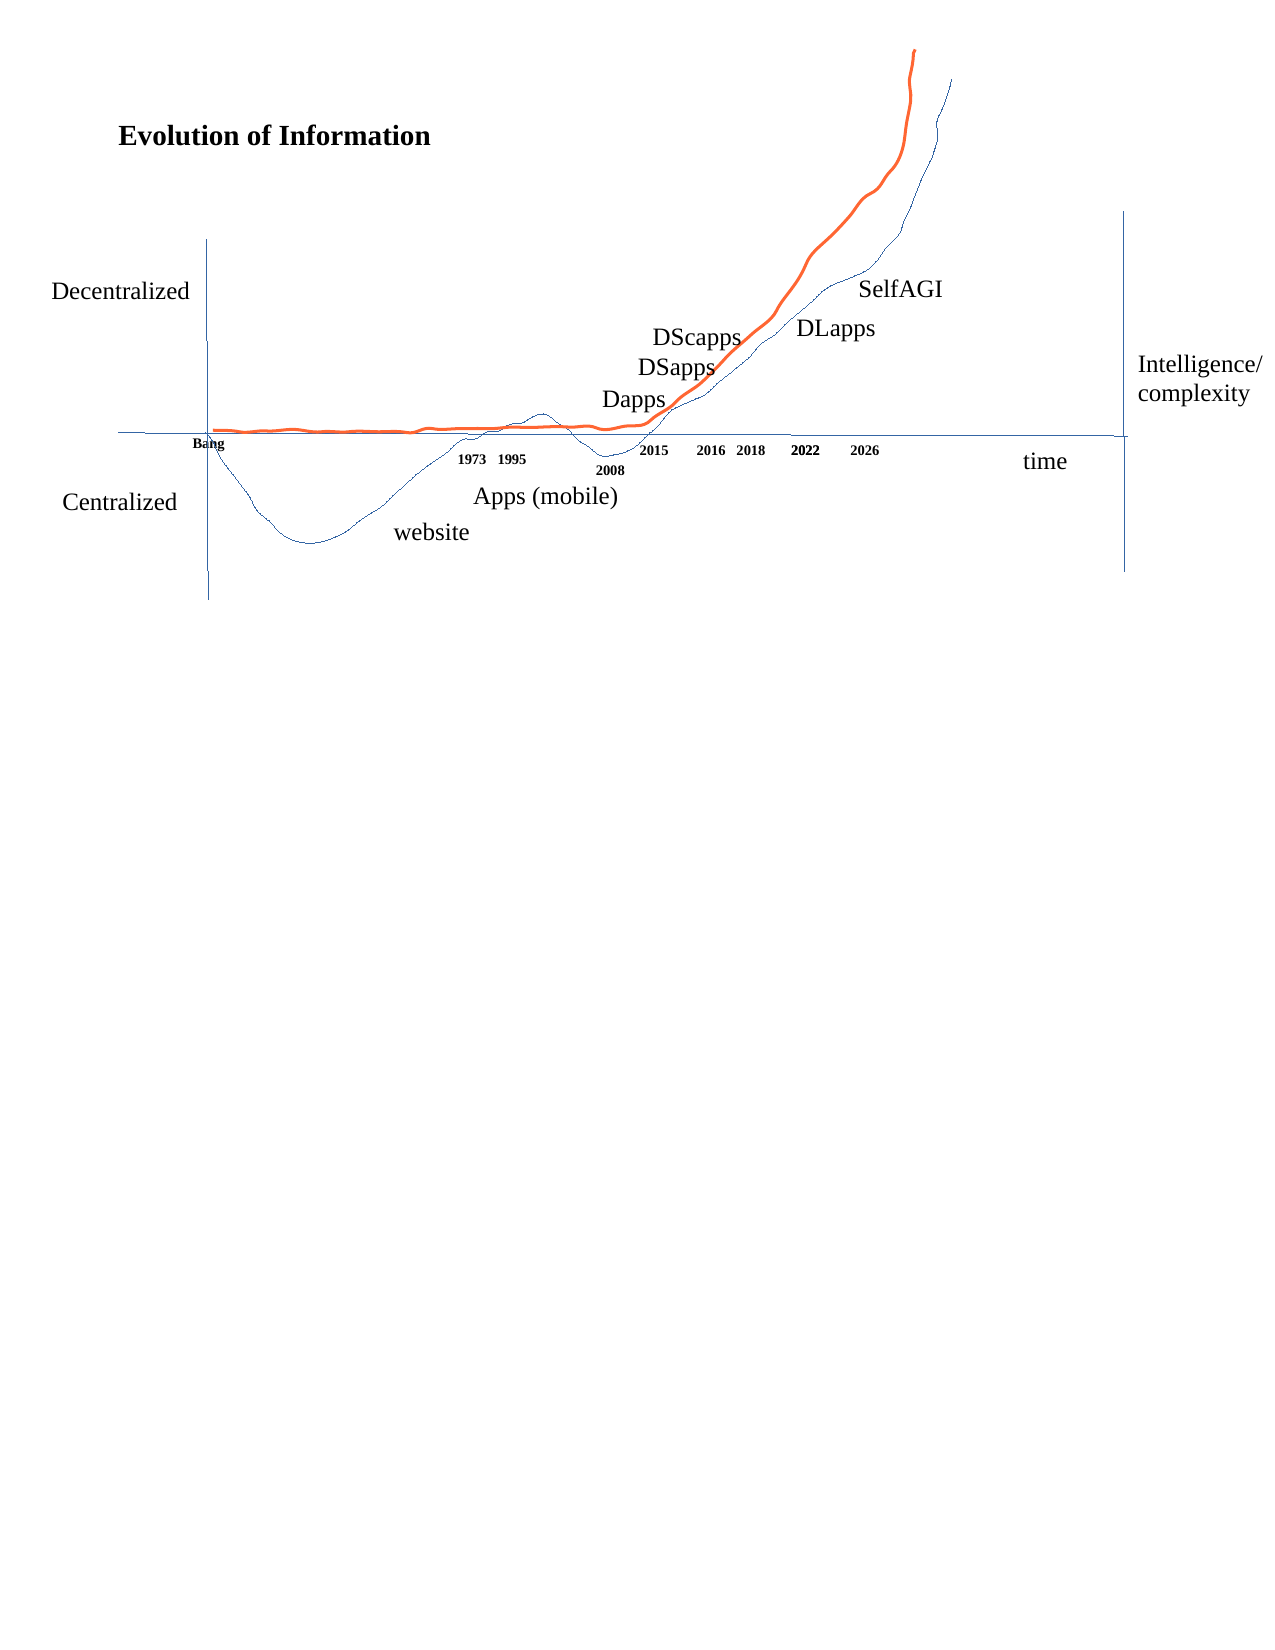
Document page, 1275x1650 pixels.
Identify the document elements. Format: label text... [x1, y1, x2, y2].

text [904, 118, 1157, 152]
text Evolution of Information [118, 118, 905, 152]
